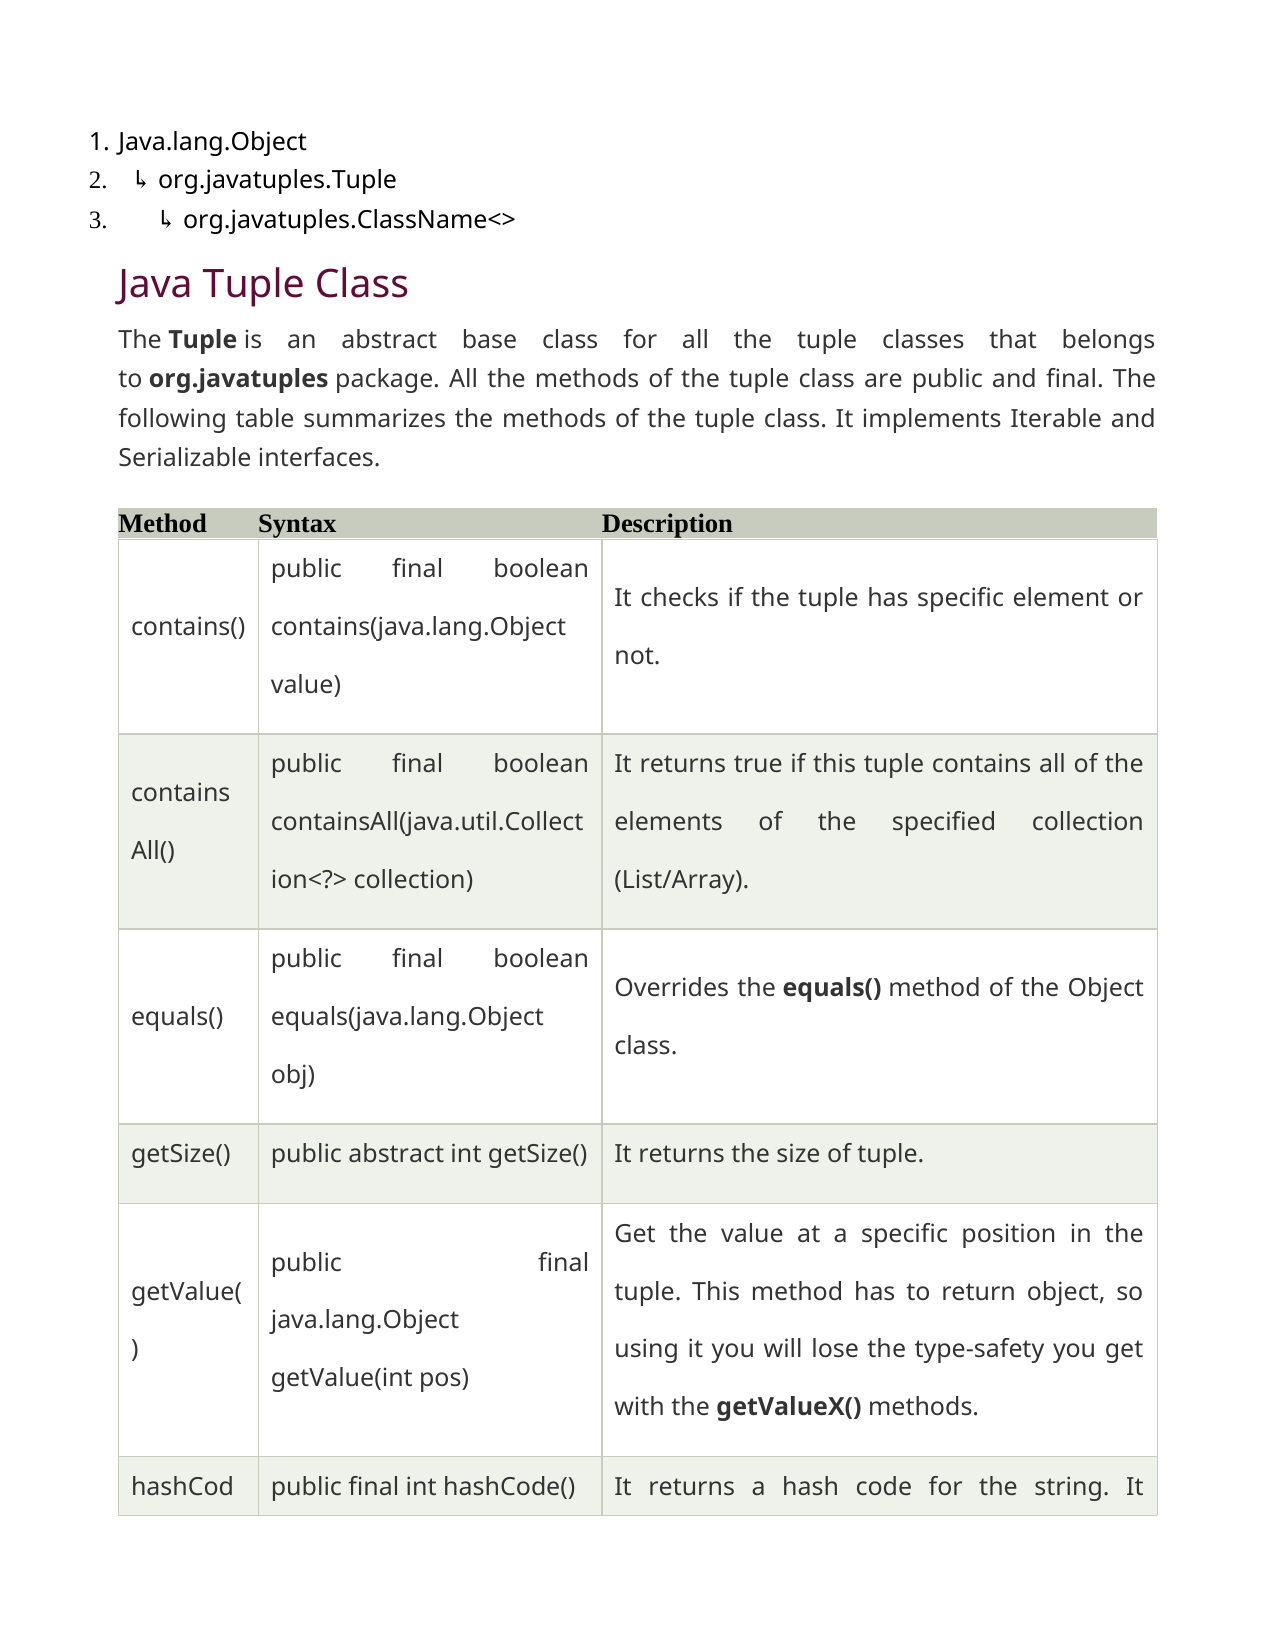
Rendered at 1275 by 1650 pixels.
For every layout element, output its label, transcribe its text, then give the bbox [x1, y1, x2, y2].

table_cell It returns the size of tuple. [603, 1125, 1157, 1203]
list ↳ org.javatuples.Tuple [118, 157, 1157, 196]
table_cell It returns a hash code for the string. It [603, 1457, 1157, 1515]
table_cell getSize() [119, 1125, 258, 1203]
table_cell getValue() [119, 1204, 258, 1456]
text The Tuple is an abstract base class for all the tuple classes that belongs to org.javatuples package. All the methods of the tuple class are public and final. The following table summarizes the methods of the tuple class. It implements Iterable and Serializable interfaces. [118, 322, 1157, 473]
table_cell Overrides the equals() method of the Object class. [603, 930, 1157, 1123]
table_cell containsAll() [119, 735, 258, 928]
table_header Syntax [258, 508, 602, 538]
table_cell equals() [119, 930, 258, 1123]
table_cell hashCod [119, 1457, 258, 1515]
table_cell public final java.lang.Object getValue(int pos) [259, 1204, 601, 1456]
table_cell It returns true if this tuple contains all of the elements of the specified collection (List/Array). [603, 735, 1157, 928]
table_cell public abstract int getSize() [259, 1125, 601, 1203]
table_cell public final boolean contains(java.lang.Object value) [259, 540, 601, 733]
table_header Method [118, 508, 258, 538]
table_cell Get the value at a specific position in the tuple. This method has to return object, so using it you will lose the type-safety you get with the getValueX() methods. [603, 1204, 1157, 1456]
list Java.lang.Object [118, 118, 1157, 157]
subtitle Java Tuple Class [118, 256, 1157, 309]
list ↳ org.javatuples.ClassName<> [118, 196, 1157, 235]
table_cell public final boolean equals(java.lang.Object obj) [259, 930, 601, 1123]
table_cell public final boolean containsAll(java.util.Collection<?> collection) [259, 735, 601, 928]
table_cell It checks if the tuple has specific element or not. [603, 540, 1157, 733]
table_cell contains() [119, 540, 258, 733]
table_header Description [602, 508, 1157, 538]
table_cell public final int hashCode() [259, 1457, 601, 1515]
